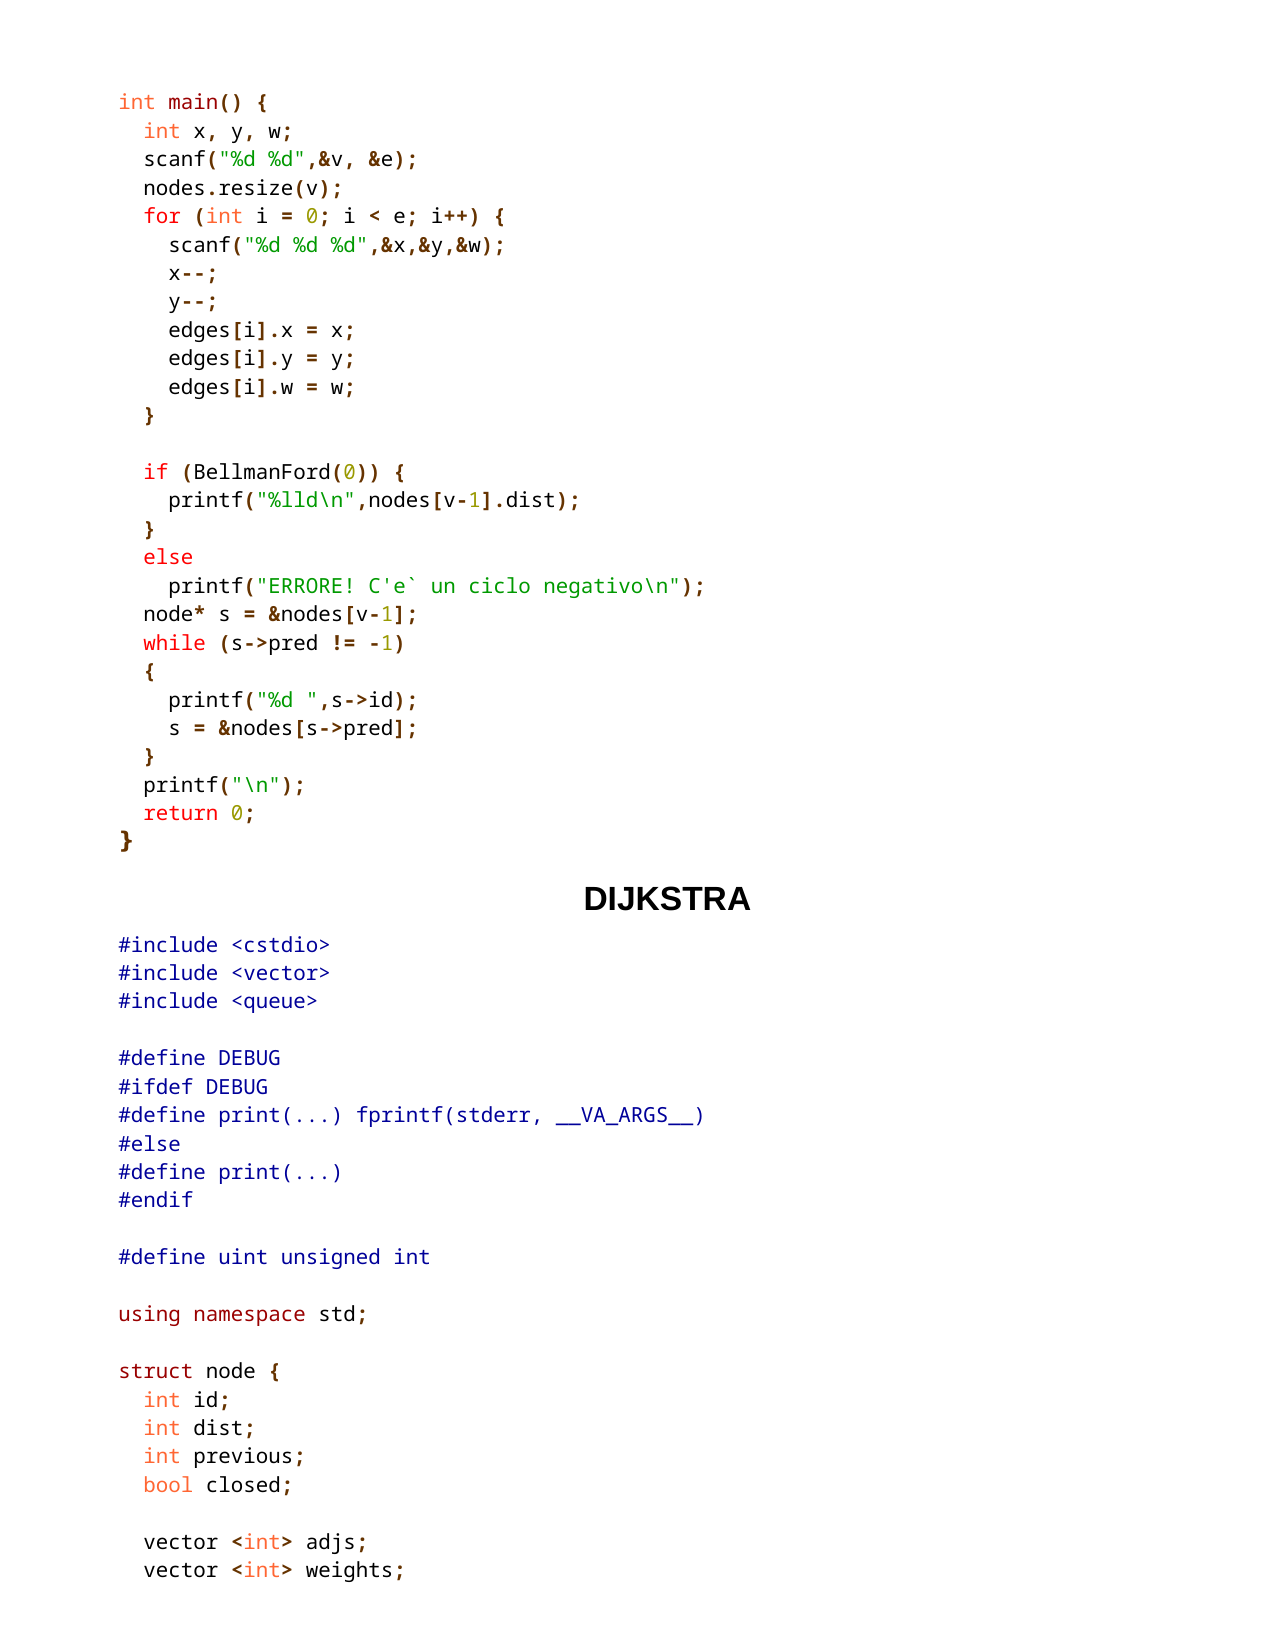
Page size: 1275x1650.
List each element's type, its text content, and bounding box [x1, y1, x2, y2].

subtitle DIJKSTRA [118, 878, 1216, 917]
text #include <cstdio> [118, 930, 1216, 958]
text int previous; [118, 1442, 1216, 1470]
text int x, y, w; [118, 116, 1216, 144]
text printf("\n"); [118, 770, 1216, 798]
text s = &nodes[s->pred]; [118, 713, 1216, 742]
text } [118, 742, 1216, 770]
text return 0; [118, 798, 1216, 827]
text if (BellmanFord(0)) { [118, 457, 1216, 486]
text printf("ERRORE! C'e` un ciclo negativo\n"); [118, 571, 1216, 599]
text #ifdef DEBUG [118, 1072, 1216, 1100]
text using namespace std; [118, 1299, 1216, 1328]
text #define print(...) fprintf(stderr, __VA_ARGS__) [118, 1100, 1216, 1129]
text #define print(...) [118, 1157, 1216, 1186]
text edges[i].x = x; [118, 315, 1216, 343]
text } [118, 400, 1216, 429]
text #include <vector> [118, 958, 1216, 987]
text #define DEBUG [118, 1043, 1216, 1072]
text edges[i].y = y; [118, 343, 1216, 372]
text struct node { [118, 1356, 1216, 1385]
text int id; [118, 1385, 1216, 1413]
text int main() { [118, 87, 1216, 116]
text node* s = &nodes[v-1]; [118, 599, 1216, 628]
text } [118, 514, 1216, 542]
text x--; [118, 258, 1216, 287]
text #include <queue> [118, 987, 1216, 1015]
text y--; [118, 287, 1216, 315]
text nodes.resize(v); [118, 173, 1216, 201]
text printf("%d ",s->id); [118, 685, 1216, 713]
text printf("%lld\n",nodes[v-1].dist); [118, 486, 1216, 514]
text while (s->pred != -1) [118, 628, 1216, 656]
text int dist; [118, 1413, 1216, 1442]
text vector <int> adjs; [118, 1527, 1216, 1555]
text vector <int> weights; [118, 1555, 1216, 1584]
text for (int i = 0; i < e; i++) { [118, 201, 1216, 230]
text #else [118, 1129, 1216, 1157]
text #endif [118, 1186, 1216, 1214]
text else [118, 542, 1216, 571]
text edges[i].w = w; [118, 372, 1216, 400]
text { [118, 656, 1216, 685]
text scanf("%d %d %d",&x,&y,&w); [118, 230, 1216, 258]
text } [118, 827, 1216, 853]
text bool closed; [118, 1470, 1216, 1498]
text #define uint unsigned int [118, 1242, 1216, 1271]
text scanf("%d %d",&v, &e); [118, 144, 1216, 173]
